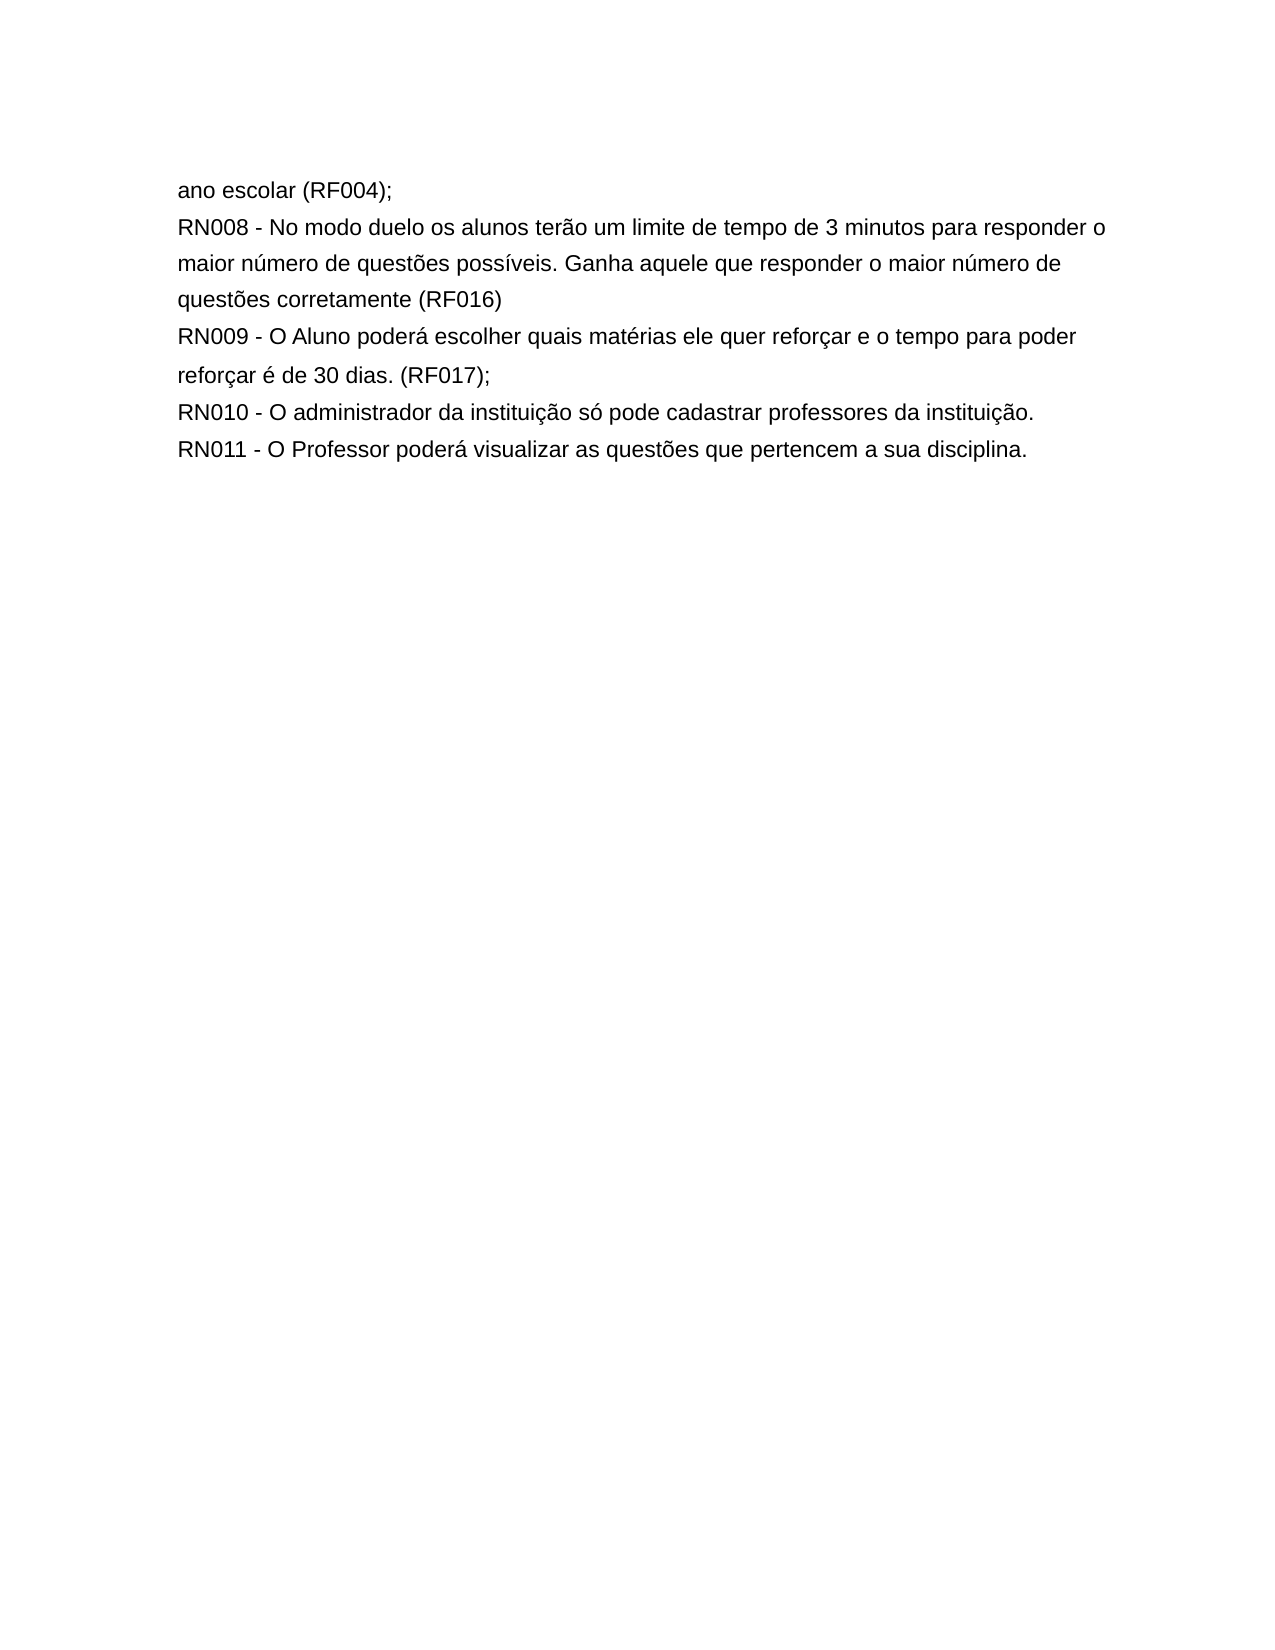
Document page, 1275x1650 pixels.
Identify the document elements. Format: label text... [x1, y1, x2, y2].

text RN008 - No modo duelo os alunos terão um limite de tempo de 3 minutos para responder o maior número de questões possíveis. Ganha aquele que responder o maior número de questões corretamente (RF016) [177, 213, 1157, 313]
text RN009 - O Aluno poderá escolher quais matérias ele quer reforçar e o tempo para poder reforçar é de 30 dias. (RF017); [177, 323, 1157, 388]
text RN011 - O Professor poderá visualizar as questões que pertencem a sua disciplina. [177, 436, 1157, 462]
text ano escolar (RF004); [177, 177, 1157, 203]
text RN010 - O administrador da instituição só pode cadastrar professores da instituição. [177, 399, 1157, 426]
